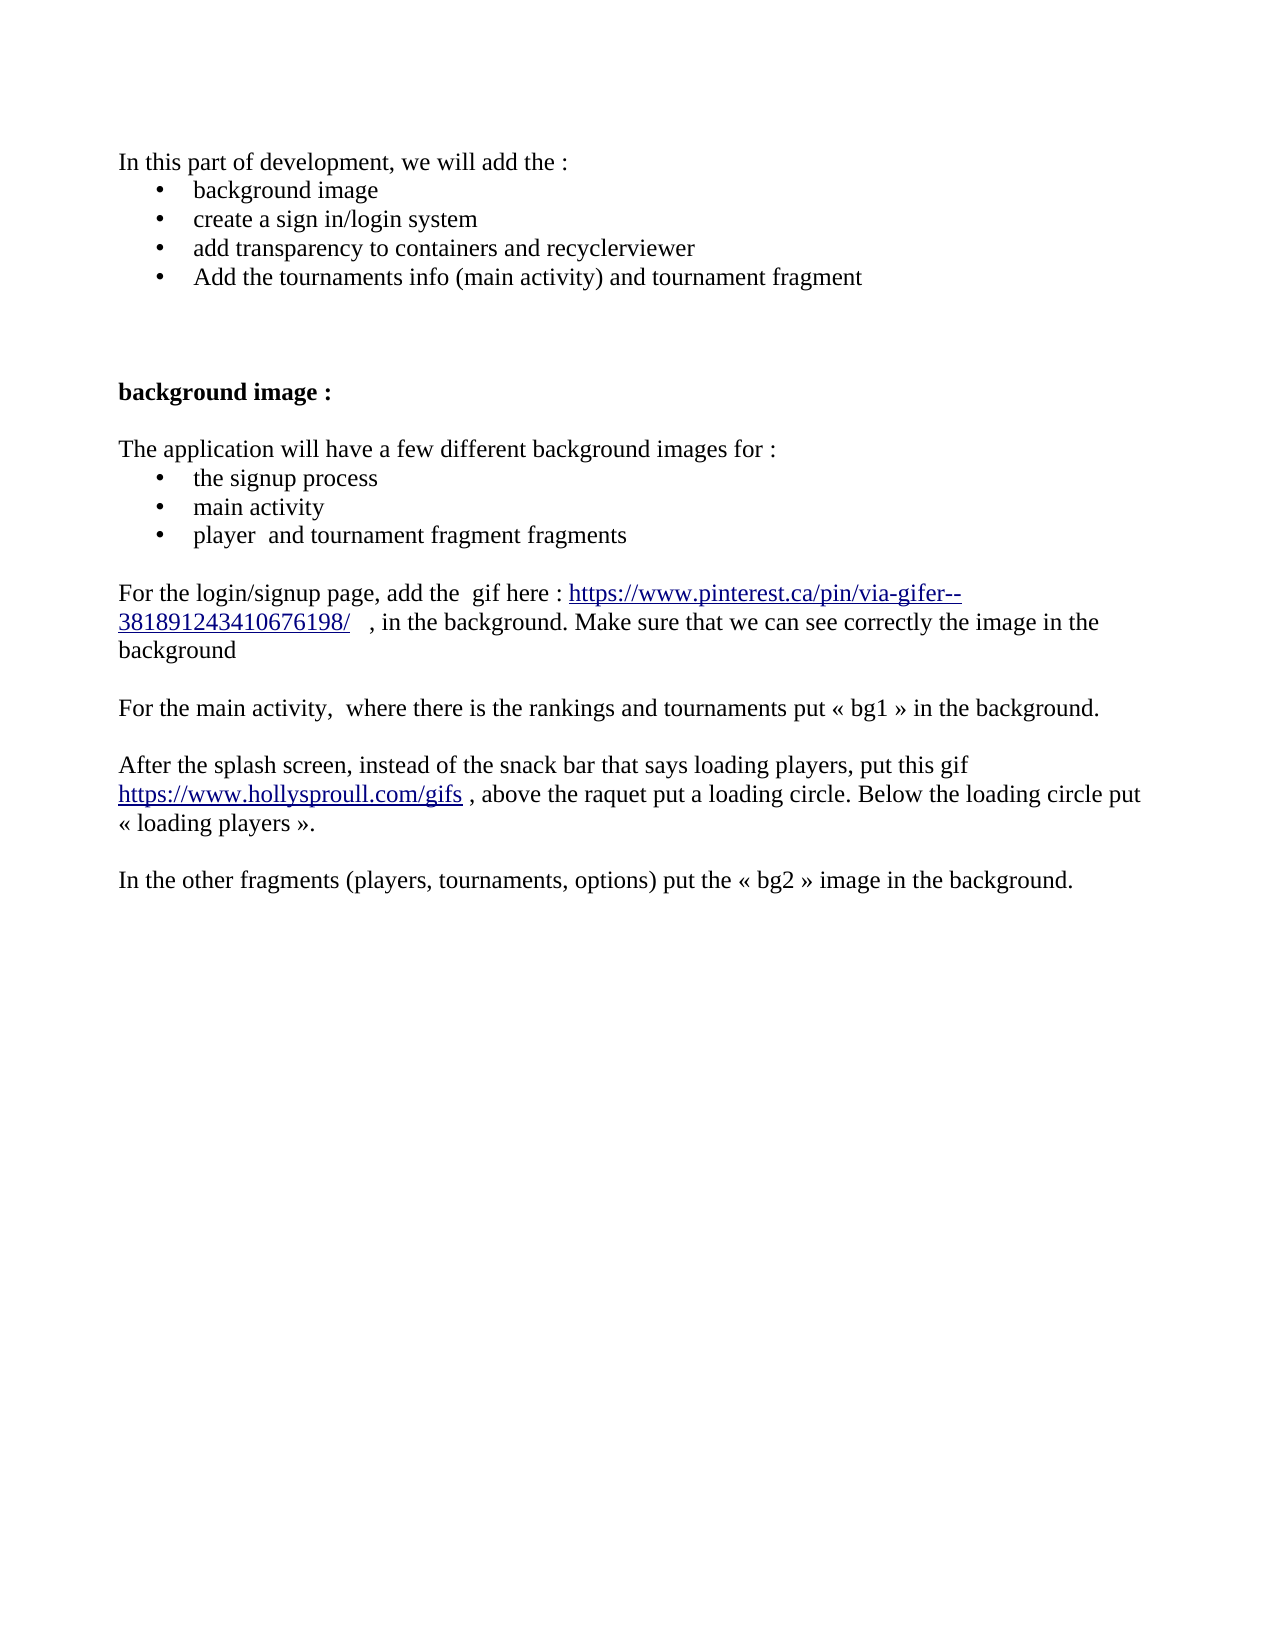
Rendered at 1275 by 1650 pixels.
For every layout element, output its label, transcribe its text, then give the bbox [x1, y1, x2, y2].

list add transparency to containers and recyclerviewer [156, 233, 1157, 262]
text After the splash screen, instead of the snack bar that says loading players, put this gif https://www.hollysproull.com/gifs , above the raquet put a loading circle. Below the loading circle put « loading players ». [118, 751, 1157, 837]
text In this part of development, we will add the : [118, 147, 1157, 176]
list player and tournament fragment fragments [156, 521, 1157, 549]
list create a sign in/login system [156, 204, 1157, 233]
text In the other fragments (players, tournaments, options) put the « bg2 » image in the background. [118, 866, 1157, 894]
text For the login/signup page, add the gif here : https://www.pinterest.ca/pin/via-gifer--381891243410676198/ , in the background. Make sure that we can see correctly the image in the background [118, 578, 1157, 664]
text background image : [118, 377, 1157, 406]
text For the main activity, where there is the rankings and tournaments put « bg1 » in the background. [118, 693, 1157, 722]
text The application will have a few different background images for : [118, 434, 1157, 463]
list background image [156, 176, 1157, 204]
list the signup process [156, 463, 1157, 492]
list Add the tournaments info (main activity) and tournament fragment [156, 262, 1157, 291]
list main activity [156, 492, 1157, 521]
